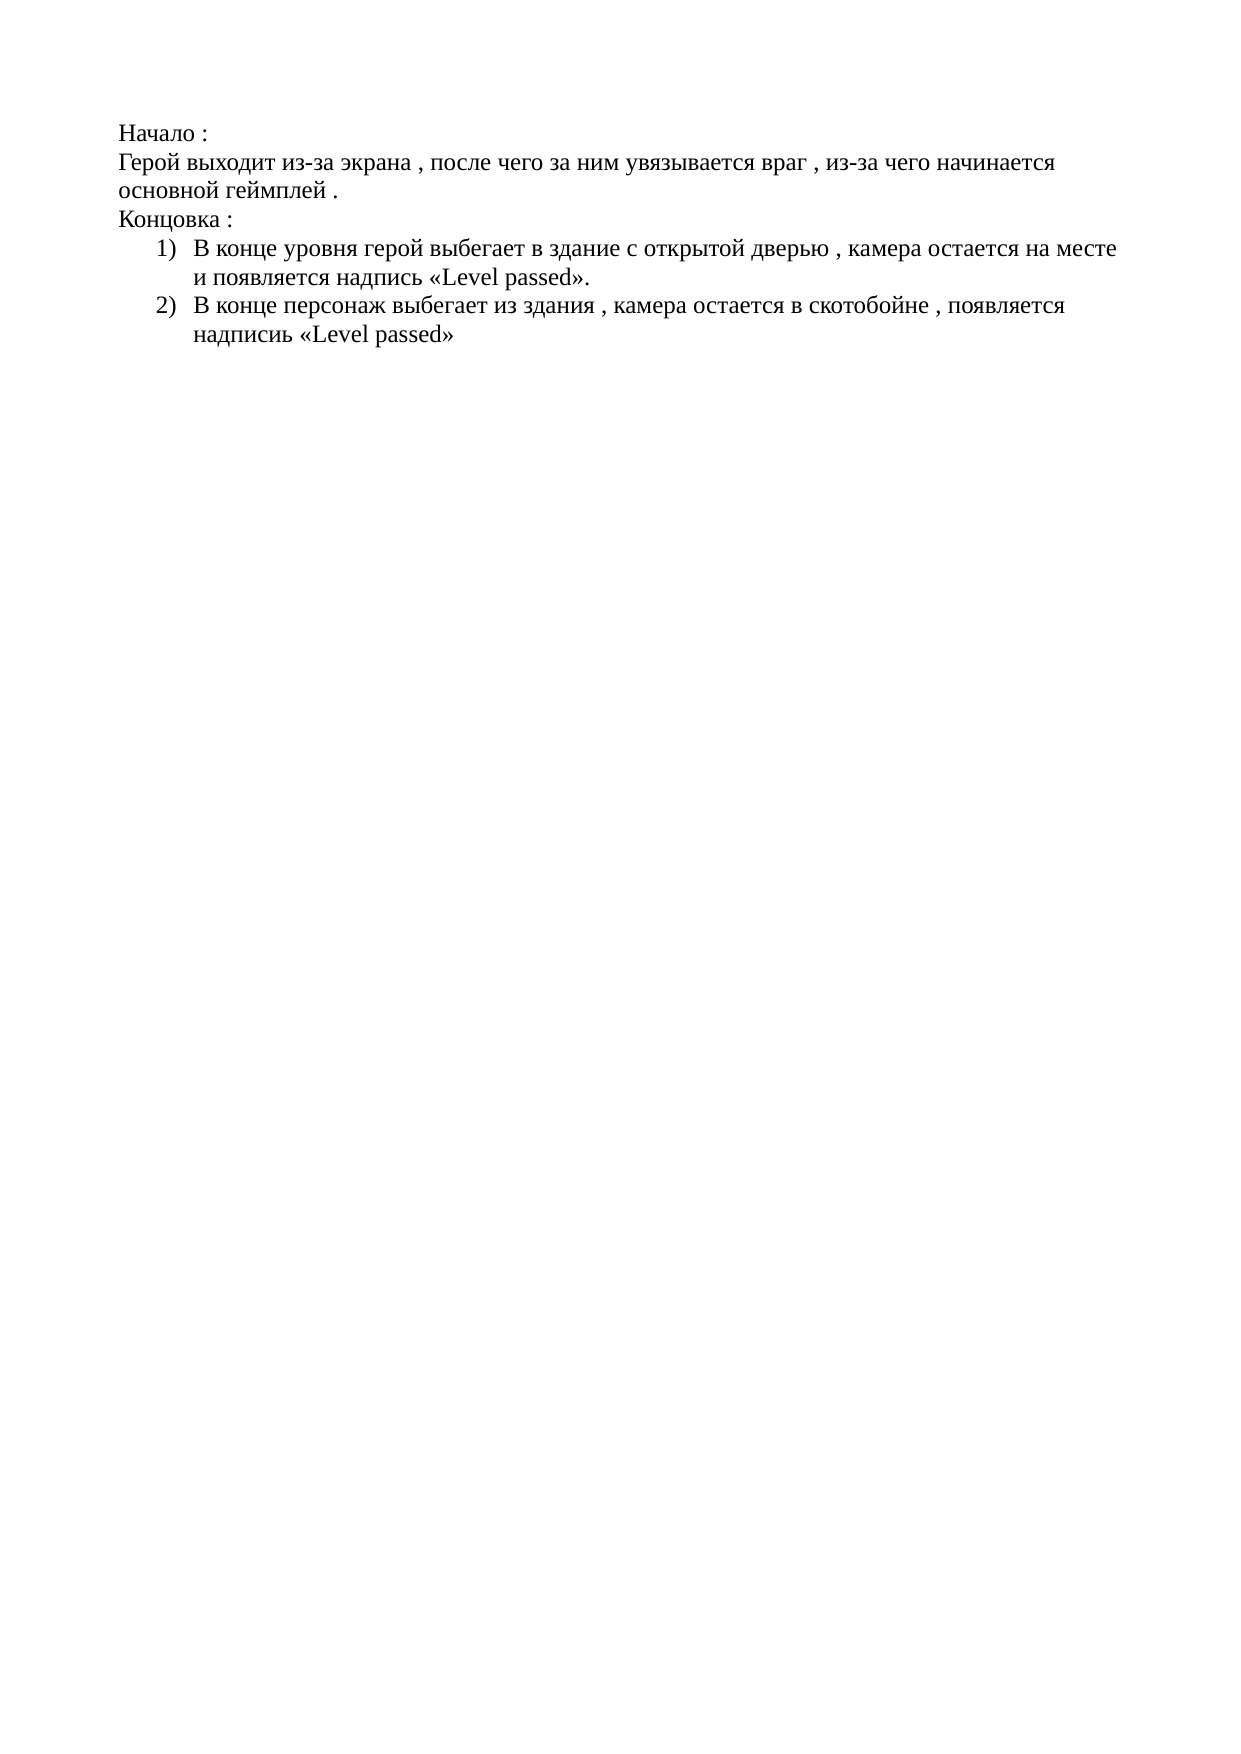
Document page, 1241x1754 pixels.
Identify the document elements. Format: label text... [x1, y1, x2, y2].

text Герой выходит из-за экрана , после чего за ним увязывается враг , из-за чего начинается основной геймплей . [118, 147, 1122, 204]
text Начало : [118, 118, 1122, 147]
text Концовка : [118, 204, 1122, 233]
list В конце уровня герой выбегает в здание с открытой дверью , камера остается на месте и появляется надпись «Level passed». [156, 233, 1122, 291]
list В конце персонаж выбегает из здания , камера остается в скотобойне , появляется надписиь «Level passed» [156, 291, 1122, 348]
